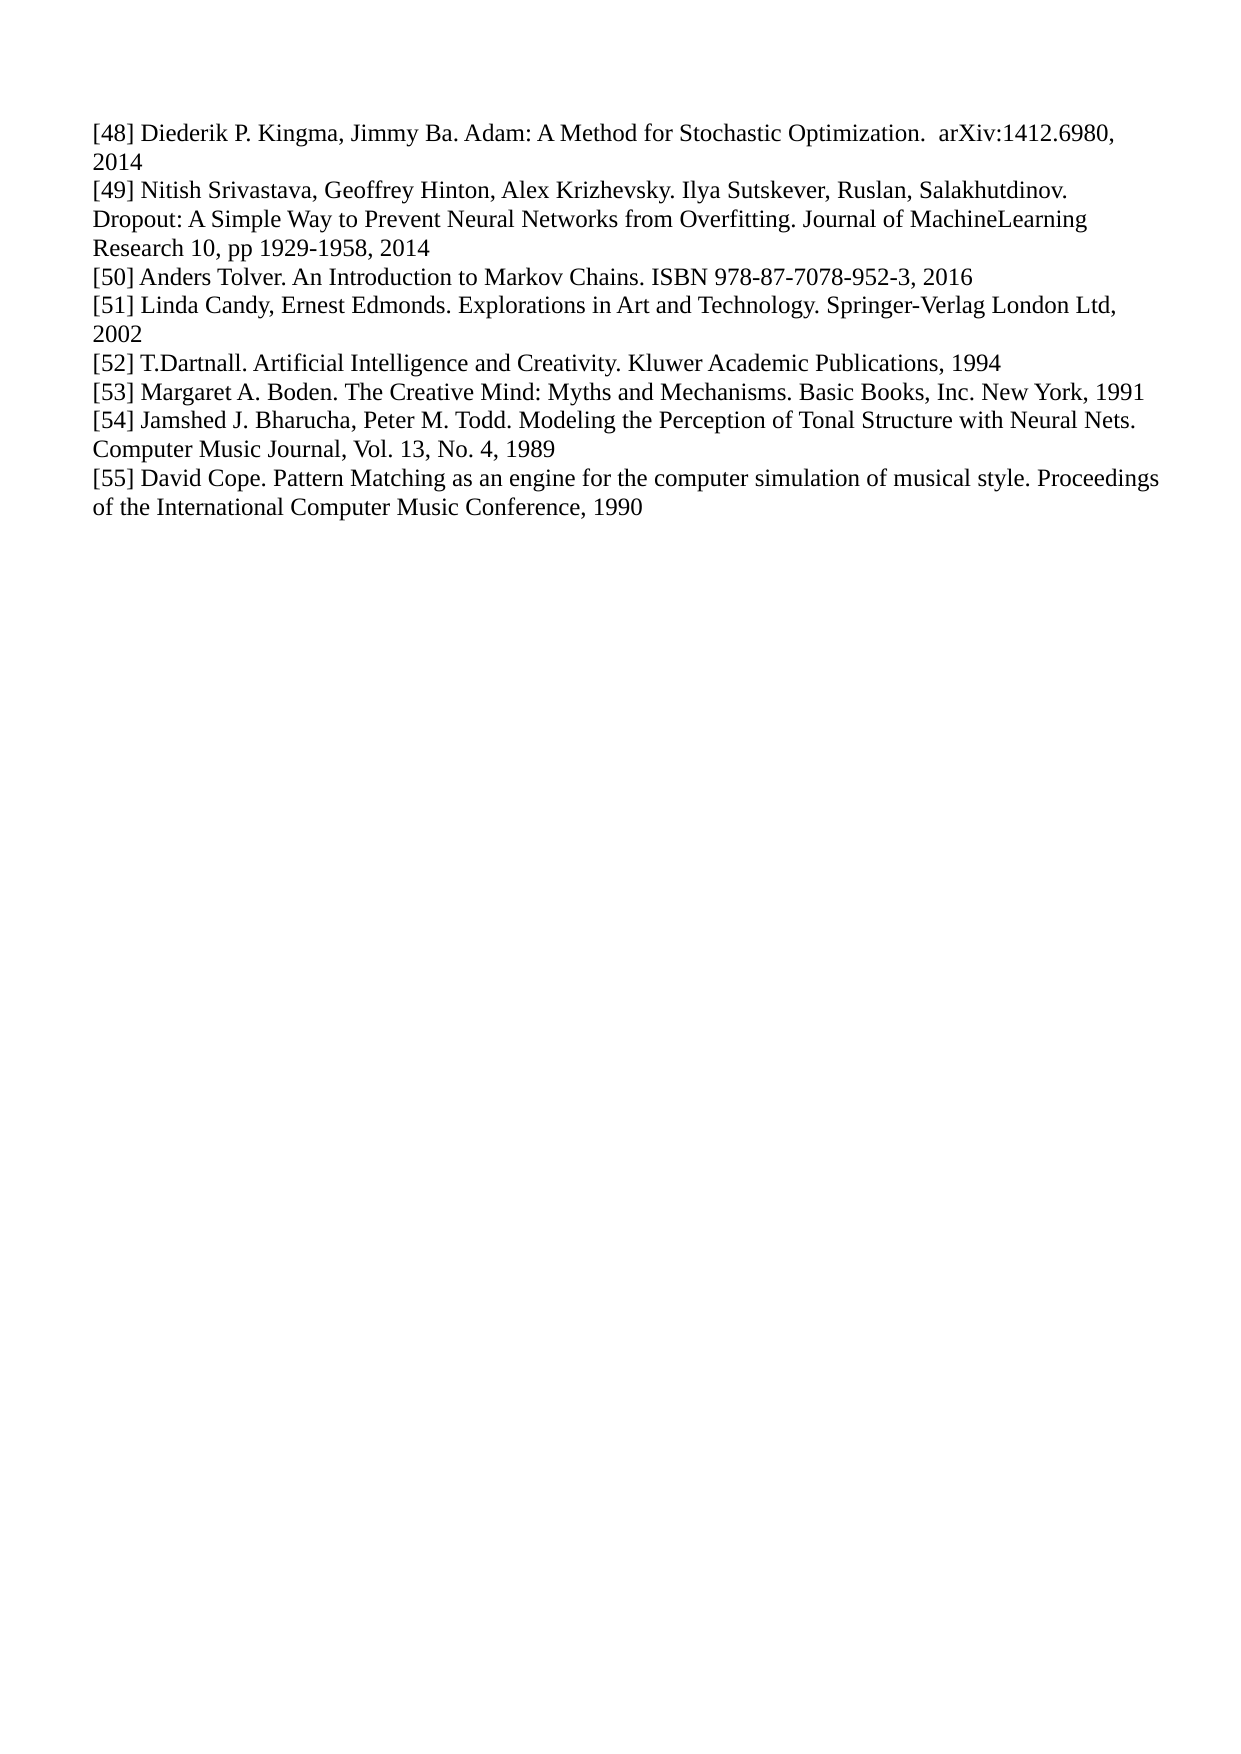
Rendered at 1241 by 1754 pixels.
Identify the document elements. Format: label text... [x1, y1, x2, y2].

text [55] David Cope. Pattern Matching as an engine for the computer simulation of musical style. Proceedings of the International Computer Music Conference, 1990 [92, 463, 1160, 521]
text [51] Linda Candy, Ernest Edmonds. Explorations in Art and Technology. Springer-Verlag London Ltd, 2002 [92, 291, 1160, 348]
text [52] T.Dartnall. Artificial Intelligence and Creativity. Kluwer Academic Publications, 1994 [92, 348, 1160, 377]
text [49] Nitish Srivastava, Geoffrey Hinton, Alex Krizhevsky. Ilya Sutskever, Ruslan, Salakhutdinov. Dropout: A Simple Way to Prevent Neural Networks from Overfitting. Journal of MachineLearning Research 10, pp 1929-1958, 2014 [92, 176, 1160, 262]
text [50] Anders Tolver. An Introduction to Markov Chains. ISBN 978-87-7078-952-3, 2016 [92, 262, 1160, 291]
text [48] Diederik P. Kingma, Jimmy Ba. Adam: A Method for Stochastic Optimization. arXiv:1412.6980, 2014 [92, 118, 1160, 176]
text [53] Margaret A. Boden. The Creative Mind: Myths and Mechanisms. Basic Books, Inc. New York, 1991 [92, 377, 1160, 406]
text [54] Jamshed J. Bharucha, Peter M. Todd. Modeling the Perception of Tonal Structure with Neural Nets. Computer Music Journal, Vol. 13, No. 4, 1989 [92, 406, 1160, 463]
